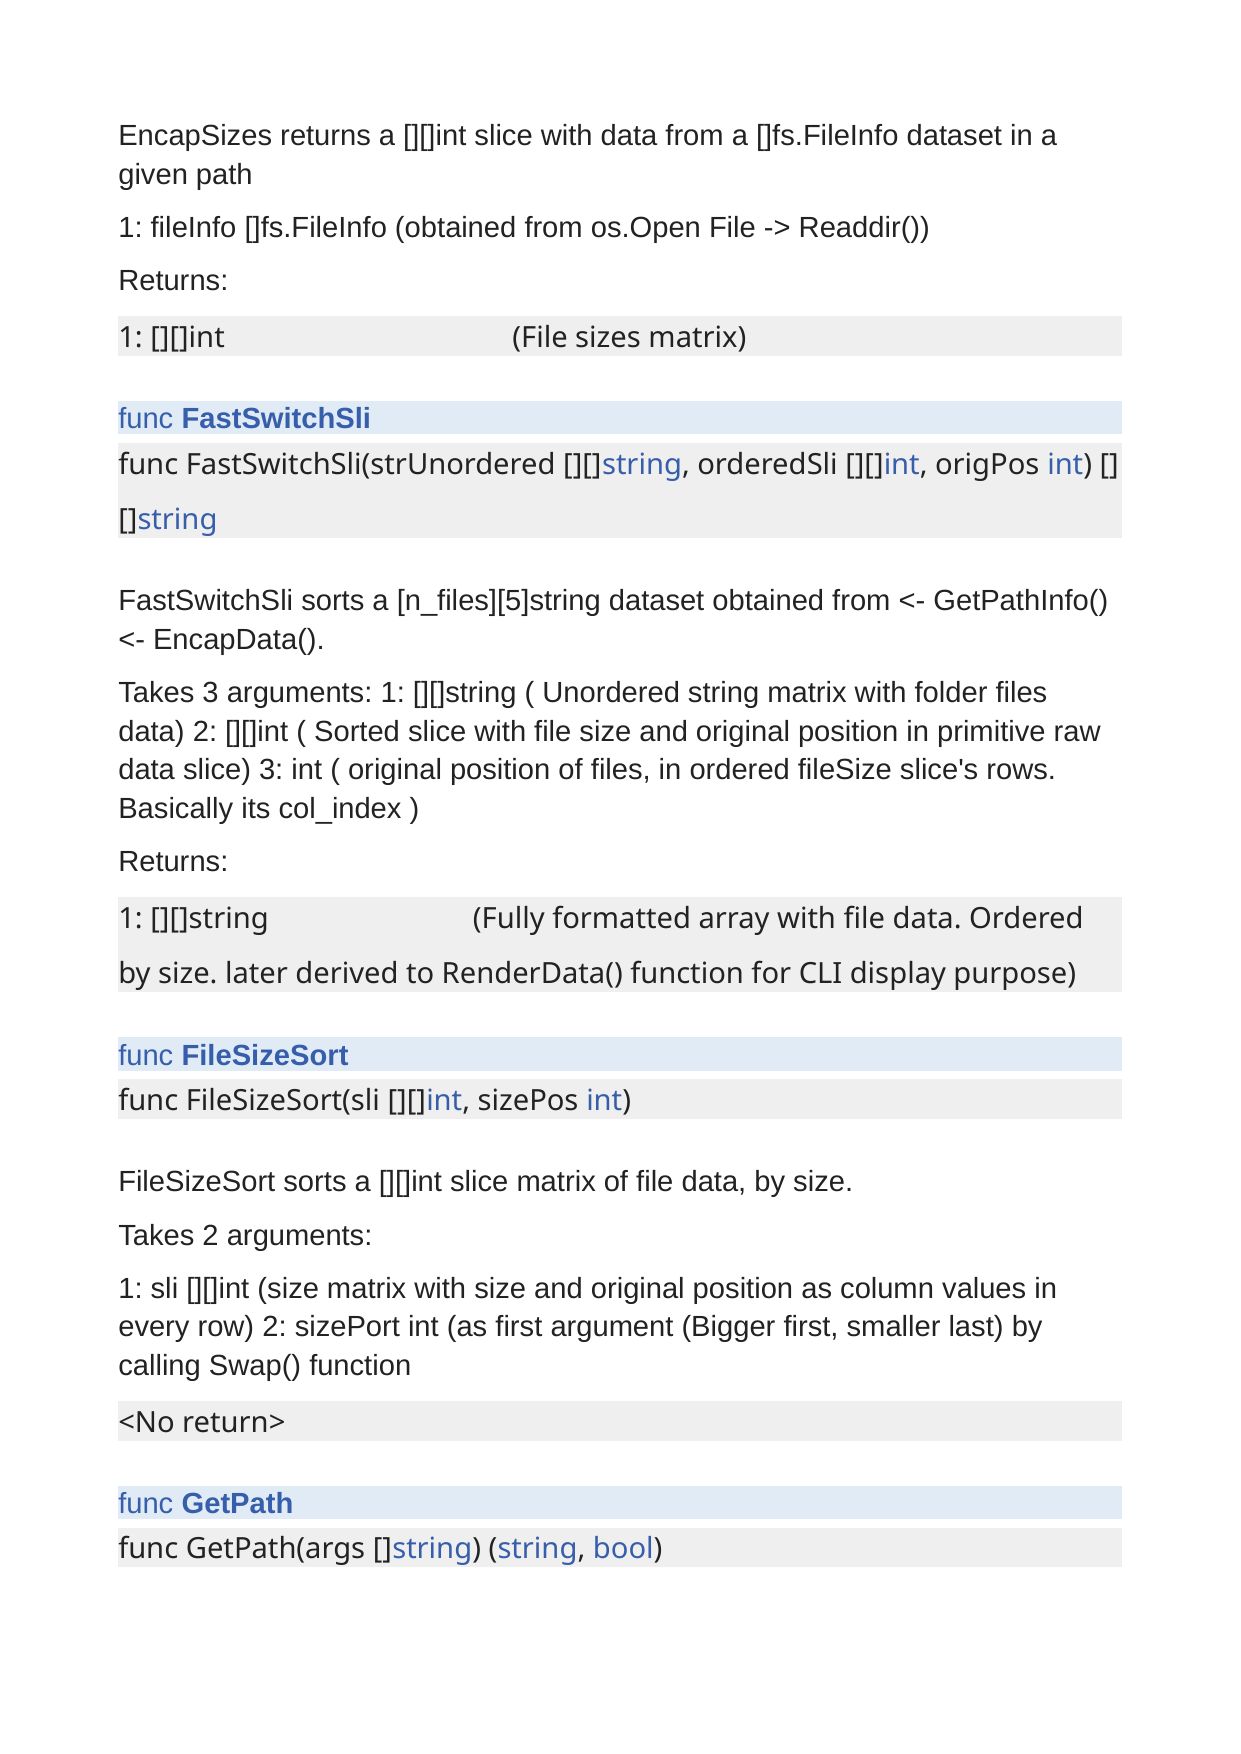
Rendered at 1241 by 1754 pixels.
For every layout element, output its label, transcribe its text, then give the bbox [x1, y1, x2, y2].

subtitle func FileSizeSort [118, 1037, 1122, 1071]
text <No return> [118, 1401, 1122, 1441]
text 1: [][]string (Fully formatted array with file data. Ordered by size. later derived to RenderData() function for CLI display purpose) [118, 897, 1122, 992]
text Takes 3 arguments: 1: [][]string ( Unordered string matrix with folder files data) 2: [][]int ( Sorted slice with file size and original position in primitive raw data slice) 3: int ( original position of files, in ordered fileSize slice's rows. Basically its col_index ) [118, 675, 1122, 824]
text func GetPath(args []string) (string, bool) [118, 1528, 1122, 1567]
subtitle func FastSwitchSli [118, 401, 1122, 434]
text 1: fileInfo []fs.FileInfo (obtained from os.Open File -> Readdir()) [118, 210, 1122, 243]
text FileSizeSort sorts a [][]int slice matrix of file data, by size. [118, 1164, 1122, 1198]
text Takes 2 arguments: [118, 1217, 1122, 1251]
subtitle func GetPath [118, 1486, 1122, 1519]
text EncapSizes returns a [][]int slice with data from a []fs.FileInfo dataset in a given path [118, 118, 1122, 190]
text func FileSizeSort(sli [][]int, sizePos int) [118, 1079, 1122, 1119]
text 1: [][]int (File sizes matrix) [118, 316, 1122, 356]
text func FastSwitchSli(strUnordered [][]string, orderedSli [][]int, origPos int) [][]string [118, 443, 1122, 538]
text 1: sli [][]int (size matrix with size and original position as column values in every row) 2: sizePort int (as first argument (Bigger first, smaller last) by calling Swap() function [118, 1271, 1122, 1381]
text FastSwitchSli sorts a [n_files][5]string dataset obtained from <- GetPathInfo() <- EncapData(). [118, 583, 1122, 656]
text Returns: [118, 844, 1122, 877]
text Returns: [118, 263, 1122, 296]
